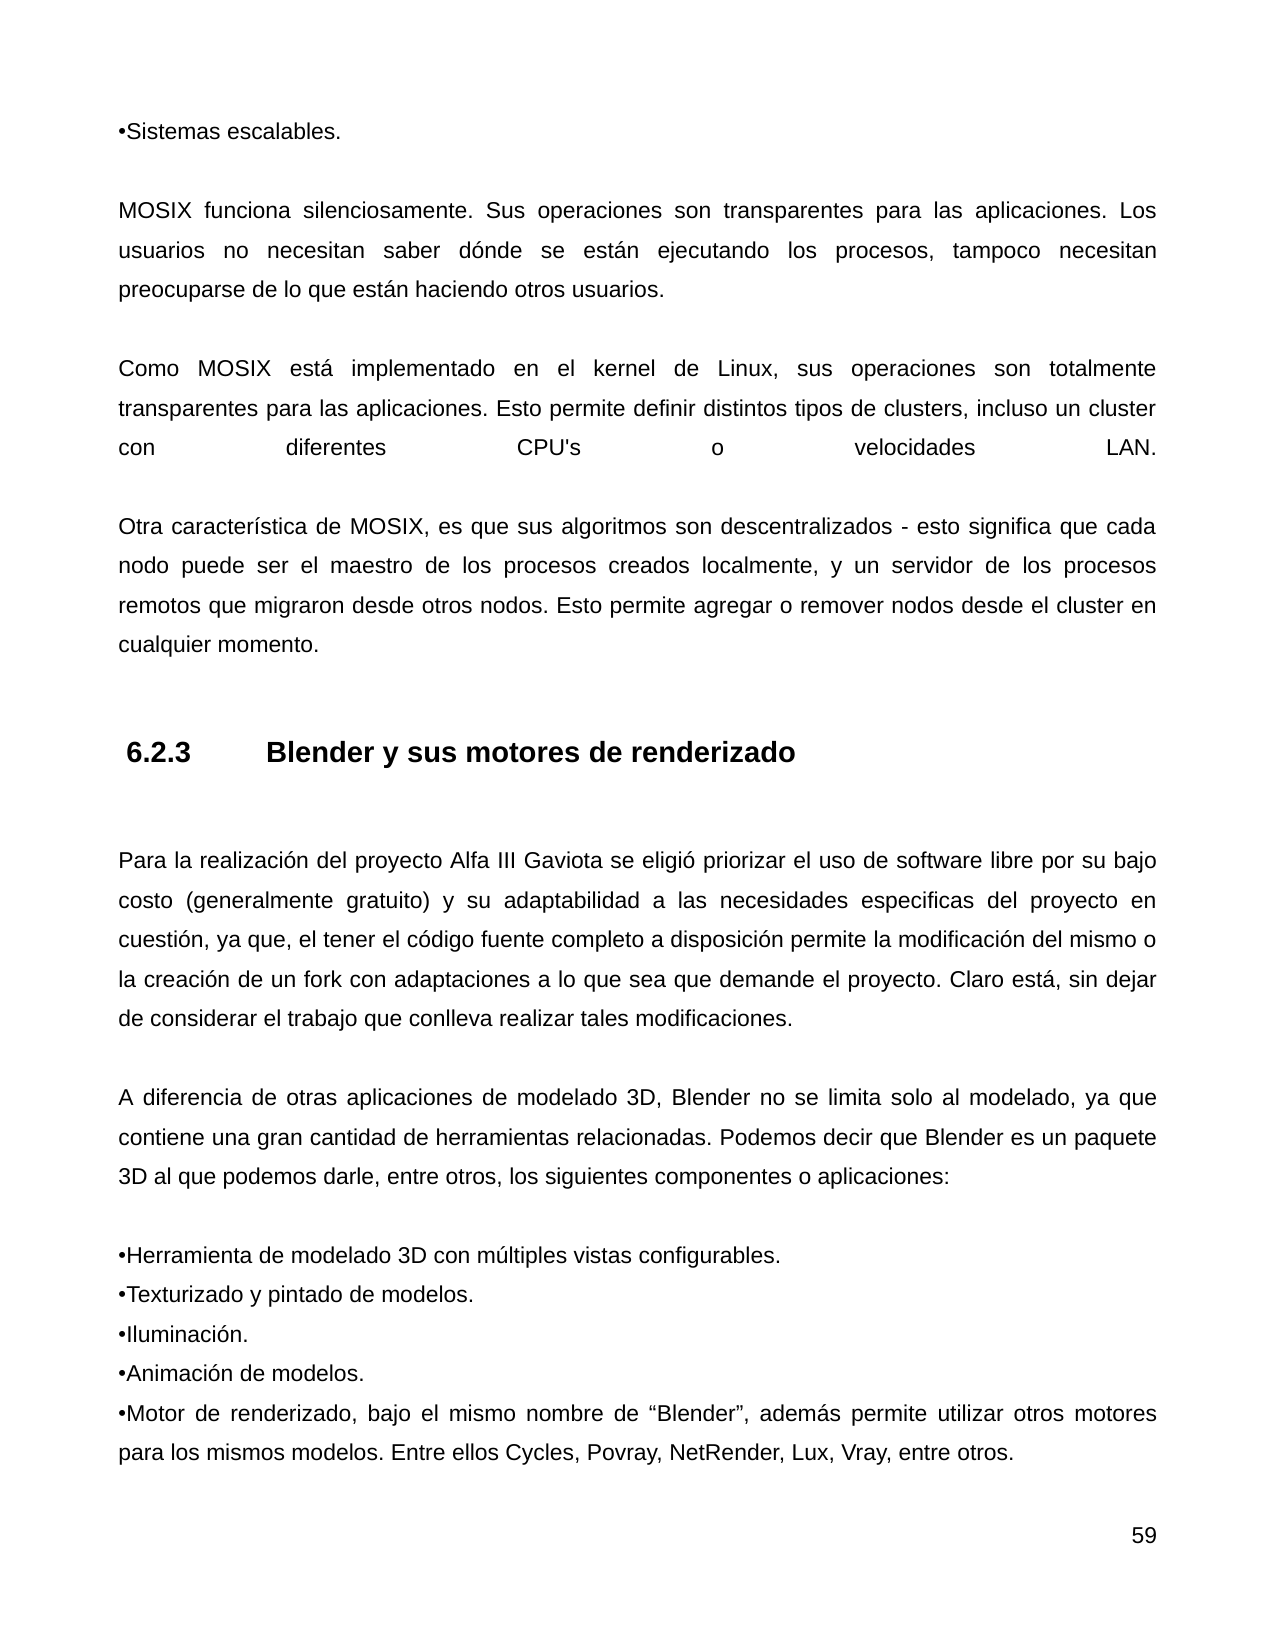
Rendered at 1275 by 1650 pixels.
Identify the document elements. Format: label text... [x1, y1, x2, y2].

text Como MOSIX está implementado en el kernel de Linux, sus operaciones son totalmente transparentes para las aplicaciones. Esto permite definir distintos tipos de clusters, incluso un cluster con diferentes CPU's o velocidades LAN. Otra característica de MOSIX, es que sus algoritmos son descentralizados - esto significa que cada nodo puede ser el maestro de los procesos creados localmente, y un servidor de los procesos remotos que migraron desde otros nodos. Esto permite agregar o remover nodos desde el cluster en cualquier momento. [118, 316, 1157, 658]
list Iluminación. [118, 1321, 1157, 1347]
text A diferencia de otras aplicaciones de modelado 3D, Blender no se limita solo al modelado, ya que contiene una gran cantidad de herramientas relacionadas. Podemos decir que Blender es un paquete 3D al que podemos darle, entre otros, los siguientes componentes o aplicaciones: [118, 1084, 1157, 1189]
subtitle Blender y sus motores de renderizado [118, 735, 1157, 769]
list Motor de renderizado, bajo el mismo nombre de “Blender”, además permite utilizar otros motores para los mismos modelos. Entre ellos Cycles, Povray, NetRender, Lux, Vray, entre otros. [118, 1400, 1157, 1466]
text MOSIX funciona silenciosamente. Sus operaciones son transparentes para las aplicaciones. Los usuarios no necesitan saber dónde se están ejecutando los procesos, tampoco necesitan preocuparse de lo que están haciendo otros usuarios. [118, 197, 1157, 302]
list Herramienta de modelado 3D con múltiples vistas configurables. [118, 1242, 1157, 1268]
text Para la realización del proyecto Alfa III Gaviota se eligió priorizar el uso de software libre por su bajo costo (generalmente gratuito) y su adaptabilidad a las necesidades especificas del proyecto en cuestión, ya que, el tener el código fuente completo a disposición permite la modificación del mismo o la creación de un fork con adaptaciones a lo que sea que demande el proyecto. Claro está, sin dejar de considerar el trabajo que conlleva realizar tales modificaciones. [118, 847, 1157, 1031]
list Texturizado y pintado de modelos. [118, 1281, 1157, 1308]
list Animación de modelos. [118, 1360, 1157, 1387]
list Sistemas escalables. [118, 118, 1157, 144]
